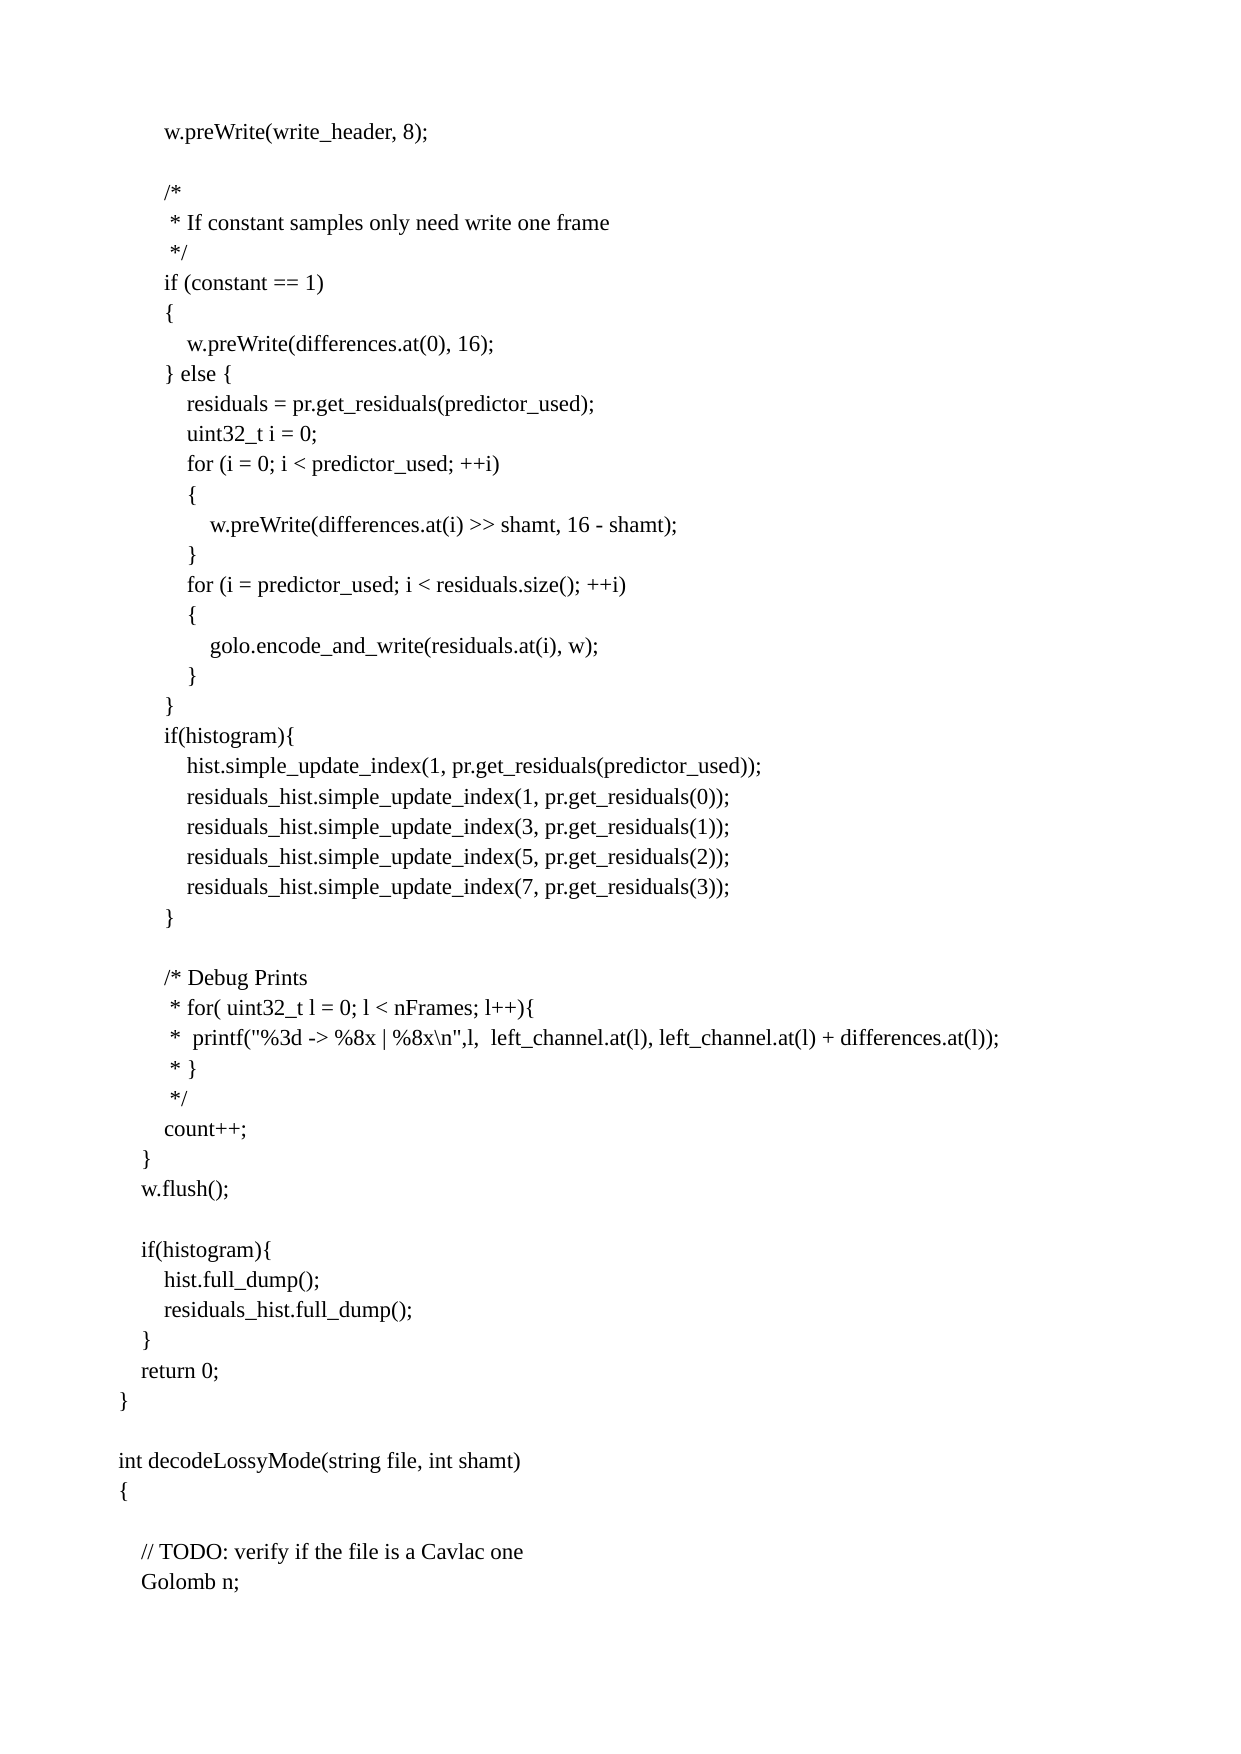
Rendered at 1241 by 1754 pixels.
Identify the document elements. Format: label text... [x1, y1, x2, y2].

text residuals_hist.simple_update_index(7, pr.get_residuals(3)); [118, 873, 1122, 900]
text if(histogram){ [118, 1236, 1122, 1262]
text */ [118, 239, 1122, 265]
text */ [118, 1085, 1122, 1111]
text } [118, 541, 1122, 567]
text for (i = 0; i < predictor_used; ++i) [118, 450, 1122, 477]
text { [118, 299, 1122, 326]
text } [118, 1326, 1122, 1353]
text residuals = pr.get_residuals(predictor_used); [118, 390, 1122, 416]
text residuals_hist.simple_update_index(3, pr.get_residuals(1)); [118, 813, 1122, 839]
text int decodeLossyMode(string file, int shamt) [118, 1447, 1122, 1474]
text /* Debug Prints [118, 964, 1122, 990]
text { [118, 1477, 1122, 1504]
text } else { [118, 360, 1122, 386]
text { [118, 601, 1122, 628]
text w.preWrite(write_header, 8); [118, 118, 1122, 144]
text if (constant == 1) [118, 269, 1122, 296]
text } [118, 662, 1122, 688]
text } [118, 692, 1122, 718]
text for (i = predictor_used; i < residuals.size(); ++i) [118, 571, 1122, 598]
text } [118, 903, 1122, 930]
text count++; [118, 1115, 1122, 1141]
text * printf("%3d -> %8x | %8x\n",l, left_channel.at(l), left_channel.at(l) + differences.at(l)); [118, 1024, 1122, 1051]
text Golomb n; [118, 1568, 1122, 1594]
text residuals_hist.simple_update_index(1, pr.get_residuals(0)); [118, 783, 1122, 809]
text w.preWrite(differences.at(0), 16); [118, 329, 1122, 356]
text uint32_t i = 0; [118, 420, 1122, 447]
text residuals_hist.simple_update_index(5, pr.get_residuals(2)); [118, 843, 1122, 869]
text * If constant samples only need write one frame [118, 209, 1122, 235]
text * } [118, 1054, 1122, 1081]
text { [118, 481, 1122, 507]
text w.flush(); [118, 1175, 1122, 1202]
text residuals_hist.full_dump(); [118, 1296, 1122, 1323]
text w.preWrite(differences.at(i) >> shamt, 16 - shamt); [118, 511, 1122, 537]
text /* [118, 178, 1122, 205]
text golo.encode_and_write(residuals.at(i), w); [118, 632, 1122, 658]
text * for( uint32_t l = 0; l < nFrames; l++){ [118, 994, 1122, 1021]
text return 0; [118, 1357, 1122, 1383]
text hist.simple_update_index(1, pr.get_residuals(predictor_used)); [118, 752, 1122, 779]
text } [118, 1145, 1122, 1172]
text hist.full_dump(); [118, 1266, 1122, 1292]
text // TODO: verify if the file is a Cavlac one [118, 1538, 1122, 1564]
text } [118, 1387, 1122, 1413]
text if(histogram){ [118, 722, 1122, 749]
